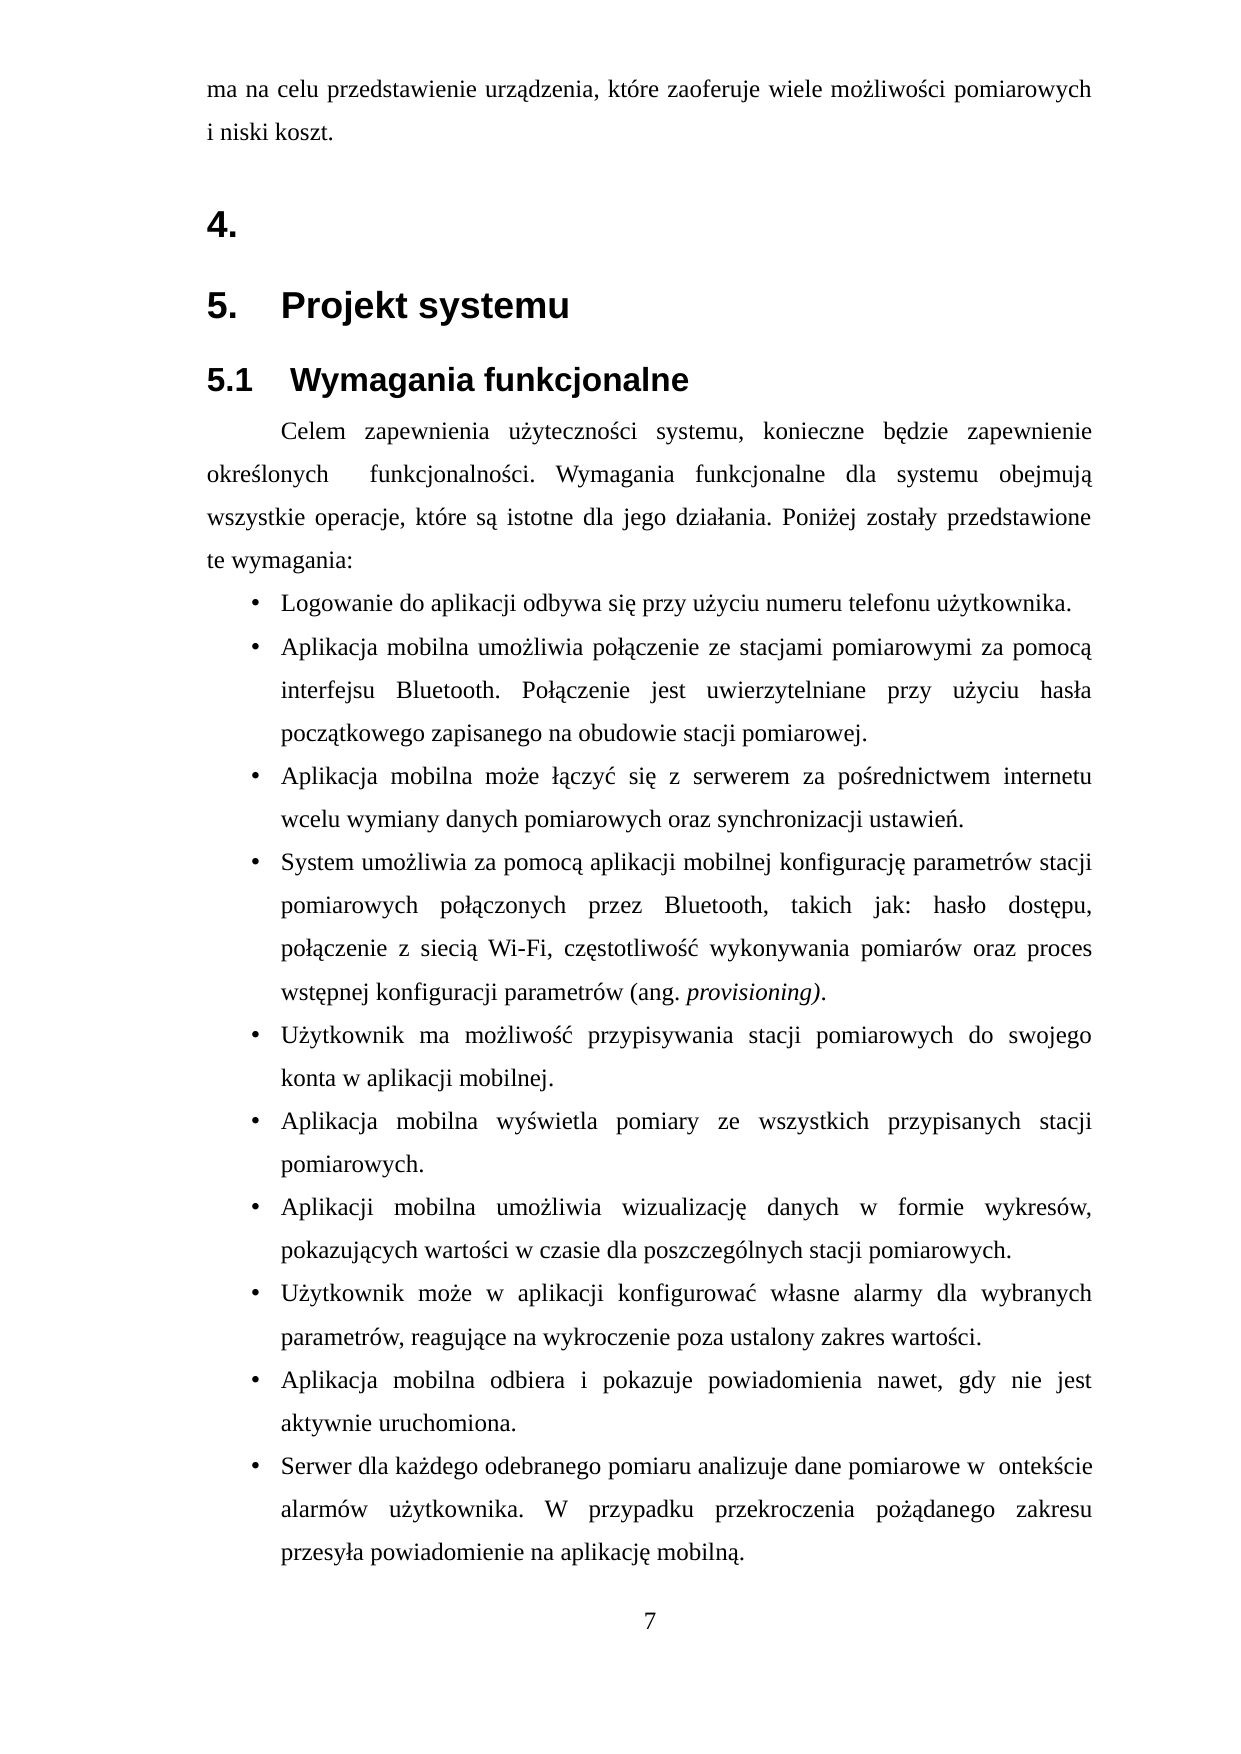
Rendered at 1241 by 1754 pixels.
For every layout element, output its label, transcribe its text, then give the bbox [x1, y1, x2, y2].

list Aplikacji mobilna umożliwia wizualizację danych w formie wykresów, pokazujących wartości w czasie dla poszczególnych stacji pomiarowych. [251, 1192, 1093, 1264]
list System umożliwia za pomocą aplikacji mobilnej konfigurację parametrów stacji pomiarowych połączonych przez Bluetooth, takich jak: hasło dostępu, połączenie z siecią Wi-Fi, częstotliwość wykonywania pomiarów oraz proces wstępnej konfiguracji parametrów (ang. provisioning). [251, 847, 1093, 1005]
text ma na celu przedstawienie urządzenia, które zaoferuje wiele możliwości pomiarowych i niski koszt. [207, 74, 1093, 146]
list Użytkownik ma możliwość przypisywania stacji pomiarowych do swojego konta w aplikacji mobilnej. [251, 1020, 1093, 1092]
list Użytkownik może w aplikacji konfigurować własne alarmy dla wybranych parametrów, reagujące na wykroczenie poza ustalony zakres wartości. [251, 1278, 1093, 1350]
subtitle Projekt systemu [207, 283, 1093, 326]
list Logowanie do aplikacji odbywa się przy użyciu numeru telefonu użytkownika. [251, 588, 1093, 617]
list Serwer dla każdego odebranego pomiaru analizuje dane pomiarowe w ontekście alarmów użytkownika. W przypadku przekroczenia pożądanego zakresu przesyła powiadomienie na aplikację mobilną. [251, 1451, 1093, 1566]
list Aplikacja mobilna odbiera i pokazuje powiadomienia nawet, gdy nie jest aktywnie uruchomiona. [251, 1365, 1093, 1437]
list Aplikacja mobilna może łączyć się z serwerem za pośrednictwem internetu wcelu wymiany danych pomiarowych oraz synchronizacji ustawień. [251, 761, 1093, 833]
list Aplikacja mobilna umożliwia połączenie ze stacjami pomiarowymi za pomocą interfejsu Bluetooth. Połączenie jest uwierzytelniane przy użyciu hasła początkowego zapisanego na obudowie stacji pomiarowej. [251, 632, 1093, 747]
text Celem zapewnienia użyteczności systemu, konieczne będzie zapewnienie określonych funkcjonalności. Wymagania funkcjonalne dla systemu obejmują wszystkie operacje, które są istotne dla jego działania. Poniżej zostały przedstawione te wymagania: [207, 416, 1093, 574]
subtitle Wymagania funkcjonalne [207, 360, 1093, 398]
list Aplikacja mobilna wyświetla pomiary ze wszystkich przypisanych stacji pomiarowych. [251, 1106, 1093, 1178]
